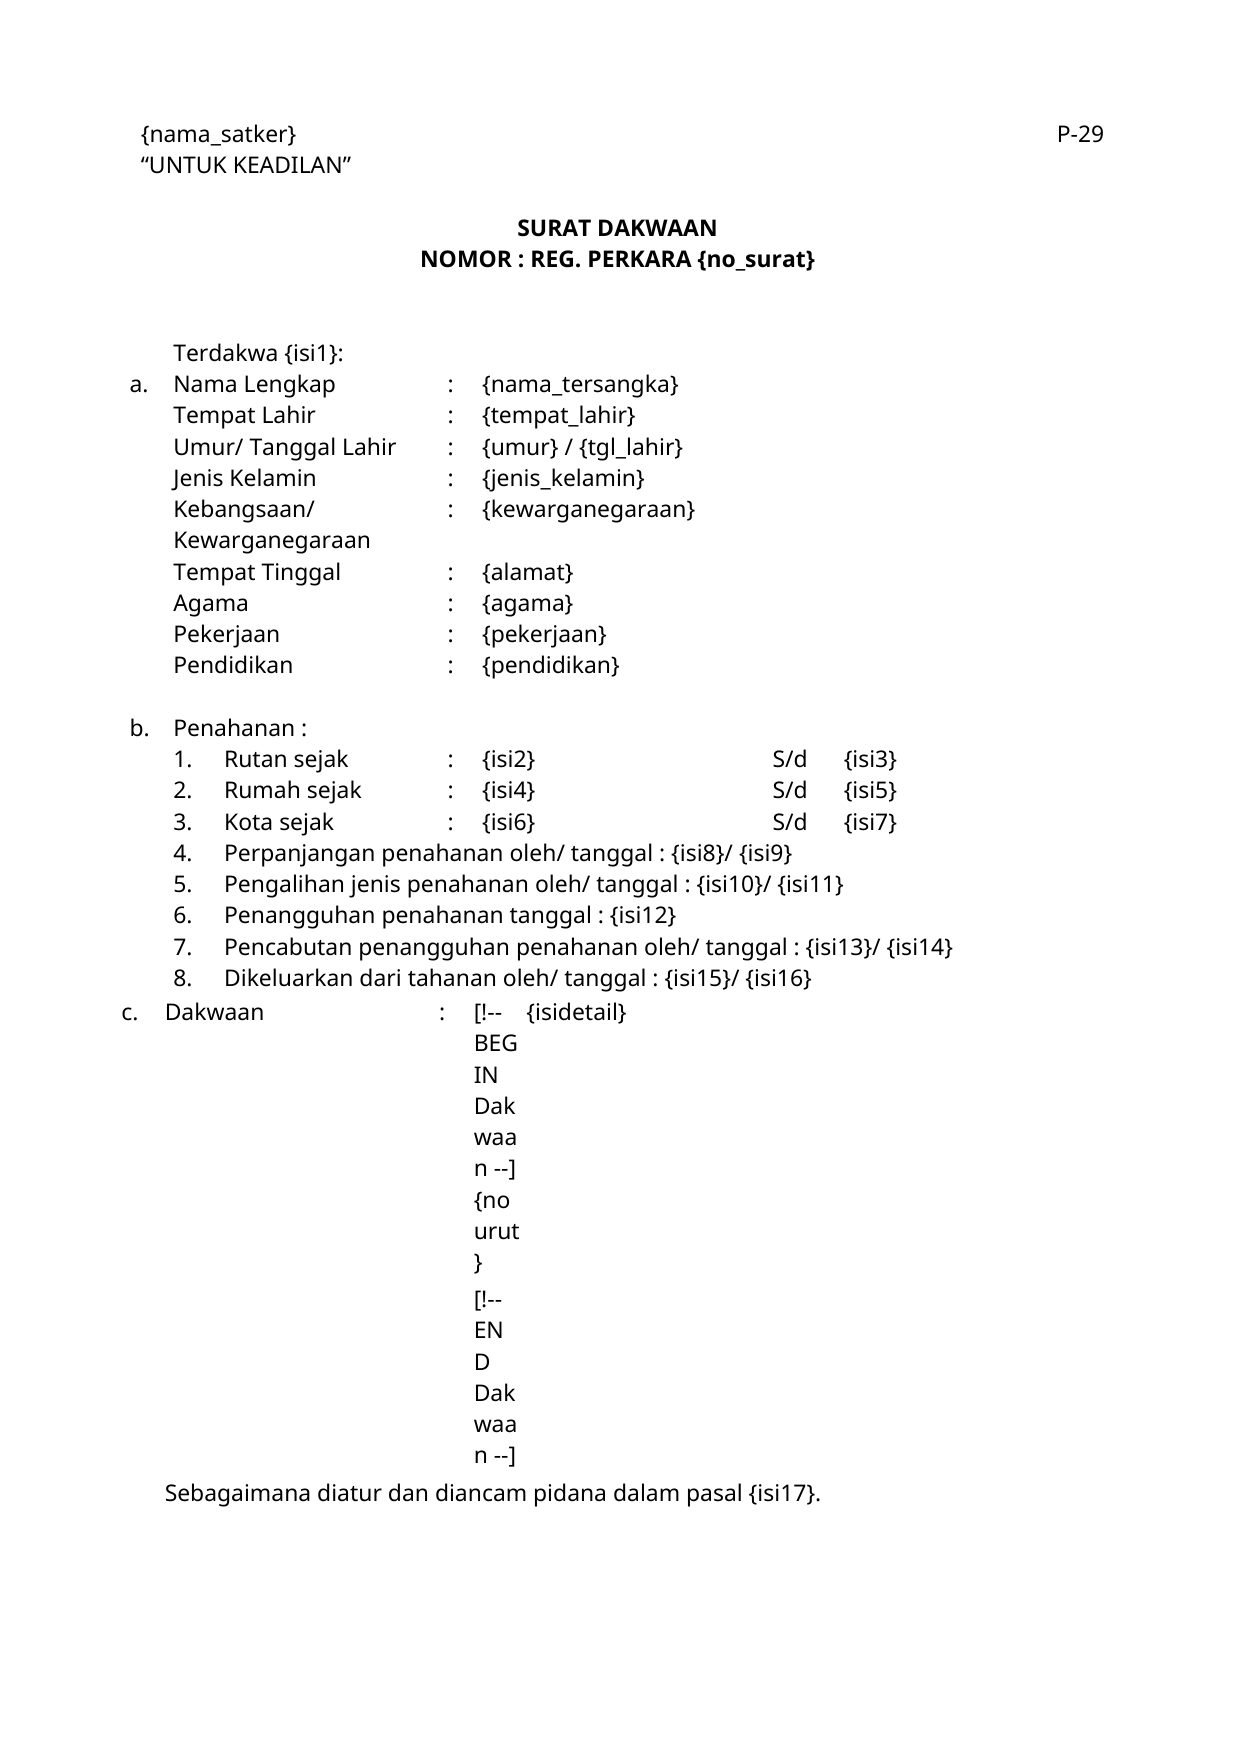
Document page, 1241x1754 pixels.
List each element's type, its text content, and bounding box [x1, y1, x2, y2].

table_cell [162, 1280, 436, 1473]
table_header P-29 [912, 118, 1115, 181]
table_cell [118, 931, 162, 962]
table_cell S/d [761, 774, 832, 806]
table_cell [436, 1280, 471, 1473]
table_cell [118, 462, 162, 493]
table_cell 3. [162, 806, 213, 837]
table_cell Jenis Kelamin [162, 462, 436, 493]
table_cell [118, 868, 162, 899]
table_cell Penangguhan penahanan tanggal : {isi12} [213, 899, 1117, 931]
table_cell Kebangsaan/ Kewarganegaraan [162, 493, 436, 556]
table_cell Perpanjangan penahanan oleh/ tanggal : {isi8}/ {isi9} [213, 837, 1117, 868]
table_cell : [436, 399, 471, 431]
table_cell Pekerjaan [162, 618, 436, 649]
table_cell Tempat Lahir [162, 399, 436, 431]
table_cell : [436, 431, 471, 462]
table_cell [118, 681, 162, 712]
table_cell {isi5} [832, 774, 1117, 806]
table_cell [118, 399, 162, 431]
table_cell : [436, 618, 471, 649]
table_cell Umur/ Tanggal Lahir [162, 431, 436, 462]
table_header {isidetail} [523, 993, 1122, 1280]
table_cell Pengalihan jenis penahanan oleh/ tanggal : {isi10}/ {isi11} [213, 868, 1117, 899]
table_cell {umur} / {tgl_lahir} [471, 431, 1117, 462]
table_cell {jenis_kelamin} [471, 462, 1117, 493]
table_cell 8. [162, 962, 213, 993]
table_cell Agama [162, 587, 436, 618]
table_cell Penahanan : [162, 712, 1117, 743]
table_cell : [436, 462, 471, 493]
table_cell [118, 649, 162, 681]
table_cell [118, 774, 162, 806]
table_header [118, 118, 1117, 212]
table_cell [118, 431, 162, 462]
table_cell Rutan sejak [213, 743, 436, 774]
table_header c. [118, 993, 162, 1280]
table_cell Sebagaimana diatur dan diancam pidana dalam pasal {isi17}. [162, 1474, 1122, 1511]
table_cell [436, 681, 471, 712]
table_cell Pendidikan [162, 649, 436, 681]
table_cell {isi6} [471, 806, 761, 837]
table_cell [523, 1280, 1122, 1473]
table_cell S/d [761, 806, 832, 837]
table_cell SURAT DAKWAAN [118, 212, 1117, 243]
table_cell Kota sejak [213, 806, 436, 837]
table_cell : [436, 806, 471, 837]
table_cell S/d [761, 743, 832, 774]
table_cell {tempat_lahir} [471, 399, 1117, 431]
table_cell {pendidikan} [471, 649, 1117, 681]
table_cell [118, 1280, 162, 1473]
table_cell Terdakwa {isi1}: [162, 337, 1117, 368]
table_cell [162, 681, 436, 712]
table_cell Dikeluarkan dari tahanan oleh/ tanggal : {isi15}/ {isi16} [213, 962, 1117, 993]
table_cell [118, 962, 162, 993]
table_header Dakwaan [162, 993, 436, 1280]
table_cell 7. [162, 931, 213, 962]
table_cell : [436, 556, 471, 587]
table_header [853, 118, 912, 181]
table_cell [471, 681, 1117, 712]
table_cell a. [118, 368, 162, 399]
table_cell {alamat} [471, 556, 1117, 587]
table_cell [118, 837, 162, 868]
table_cell Nama Lengkap [162, 368, 436, 399]
table_cell {isi4} [471, 774, 761, 806]
table_cell [118, 618, 162, 649]
table_cell Rumah sejak [213, 774, 436, 806]
table_cell [118, 587, 162, 618]
table_cell [118, 274, 1117, 337]
table_cell [118, 743, 162, 774]
table_header : [436, 993, 471, 1280]
table_cell [!-- END Dakwaan --] [471, 1280, 523, 1473]
table_header [!-- BEGIN Dakwaan --]{nourut} [471, 993, 523, 1280]
table_cell Tempat Tinggal [162, 556, 436, 587]
table_cell : [436, 493, 471, 556]
table_cell : [436, 774, 471, 806]
table_cell {nama_tersangka} [471, 368, 1117, 399]
table_cell {pekerjaan} [471, 618, 1117, 649]
table_header {nama_satker} “UNTUK KEADILAN” [129, 118, 853, 181]
table_cell : [436, 587, 471, 618]
table_cell [118, 1474, 162, 1511]
table_cell {isi2} [471, 743, 761, 774]
table_cell b. [118, 712, 162, 743]
table_cell 2. [162, 774, 213, 806]
table_cell 4. [162, 837, 213, 868]
table_cell 5. [162, 868, 213, 899]
table_cell : [436, 649, 471, 681]
table_cell [118, 337, 162, 368]
table_cell {kewarganegaraan} [471, 493, 1117, 556]
table_cell [118, 899, 162, 931]
table_cell [118, 556, 162, 587]
table_cell [118, 493, 162, 556]
table_cell [118, 806, 162, 837]
table_cell Pencabutan penangguhan penahanan oleh/ tanggal : {isi13}/ {isi14} [213, 931, 1117, 962]
table_cell : [436, 368, 471, 399]
table_cell 6. [162, 899, 213, 931]
table_cell {isi3} [832, 743, 1117, 774]
table_cell 1. [162, 743, 213, 774]
table_cell {agama} [471, 587, 1117, 618]
table_cell NOMOR : REG. PERKARA {no_surat} [118, 243, 1117, 274]
table_cell : [436, 743, 471, 774]
table_cell {isi7} [832, 806, 1117, 837]
